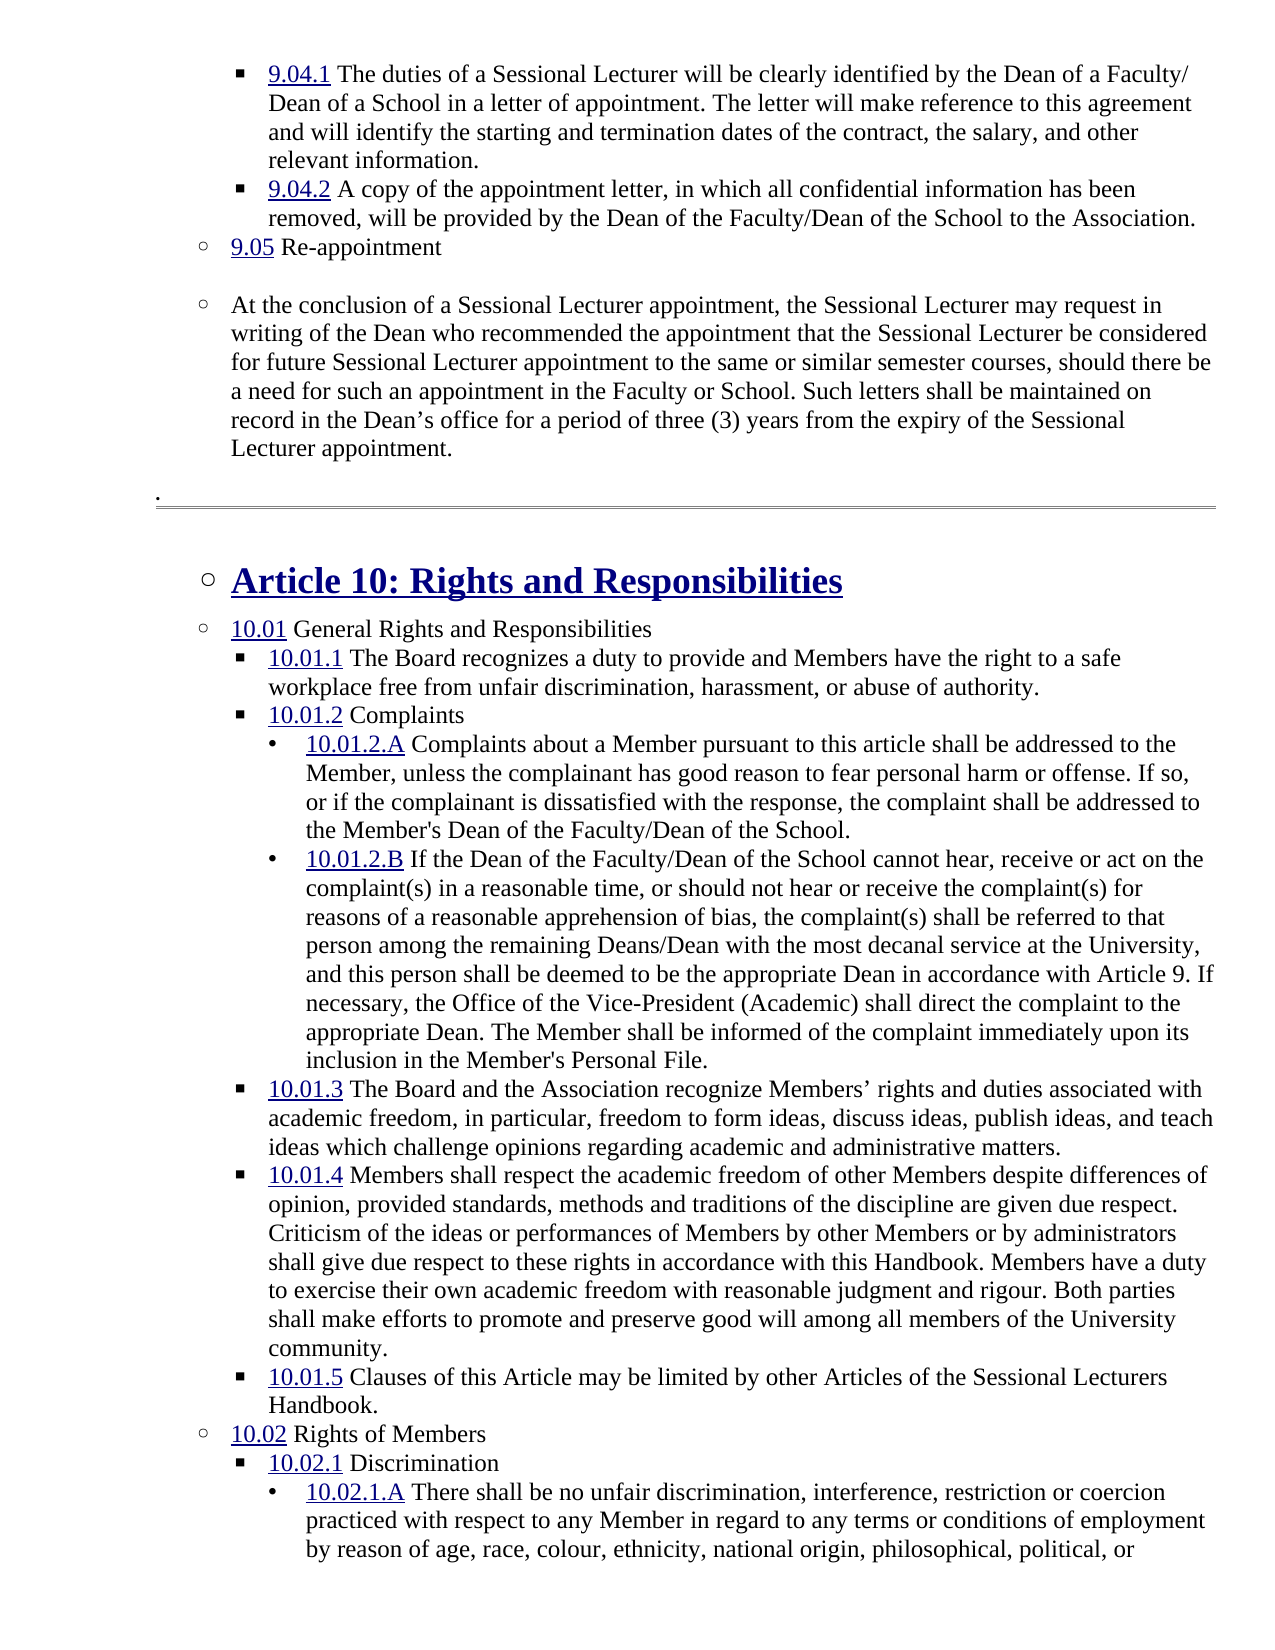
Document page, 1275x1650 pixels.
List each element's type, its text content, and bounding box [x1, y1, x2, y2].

list 9.04.1 The duties of a Sessional Lecturer will be clearly identified by the Dean of a Faculty/ Dean of a School in a letter of appointment. The letter will make reference to this agreement and will identify the starting and termination dates of the contract, the salary, and other relevant information. [231, 59, 1216, 174]
list 10.01 General Rights and Responsibilities [193, 614, 1216, 643]
list 10.01.4 Members shall respect the academic freedom of other Members despite differences of opinion, provided standards, methods and traditions of the discipline are given due respect. Criticism of the ideas or performances of Members by other Members or by administrators shall give due respect to these rights in accordance with this Handbook. Members have a duty to exercise their own academic freedom with reasonable judgment and rigour. Both parties shall make efforts to promote and preserve good will among all members of the University community. [231, 1161, 1216, 1362]
list 10.02 Rights of Members [193, 1419, 1216, 1448]
list 10.01.5 Clauses of this Article may be limited by other Articles of the Sessional Lecturers Handbook. [231, 1362, 1216, 1419]
list 10.01.2.B If the Dean of the Faculty/Dean of the School cannot hear, receive or act on the complaint(s) in a reasonable time, or should not hear or receive the complaint(s) for reasons of a reasonable apprehension of bias, the complaint(s) shall be referred to that person among the remaining Deans/Dean with the most decanal service at the University, and this person shall be deemed to be the appropriate Dean in accordance with Article 9. If necessary, the Office of the Vice-President (Academic) shall direct the complaint to the appropriate Dean. The Member shall be informed of the complaint immediately upon its inclusion in the Member's Personal File. [268, 844, 1216, 1074]
list 10.01.1 The Board recognizes a duty to provide and Members have the right to a safe workplace free from unfair discrimination, harassment, or abuse of authority. [231, 643, 1216, 701]
list 10.01.3 The Board and the Association recognize Members’ rights and duties associated with academic freedom, in particular, freedom to form ideas, discuss ideas, publish ideas, and teach ideas which challenge opinions regarding academic and administrative matters. [231, 1074, 1216, 1161]
subtitle Article 10: Rights and Responsibilities [193, 559, 1216, 602]
list 10.02.1.A There shall be no unfair discrimination, interference, restriction or coercion practiced with respect to any Member in regard to any terms or conditions of employment by reason of age, race, colour, ethnicity, national origin, philosophical, political, or [268, 1477, 1216, 1563]
list 9.05 Re-appointment [193, 232, 1216, 260]
list 10.01.2.A Complaints about a Member pursuant to this article shall be addressed to the Member, unless the complainant has good reason to fear personal harm or offense. If so, or if the complainant is dissatisfied with the response, the complaint shall be addressed to the Member's Dean of the Faculty/Dean of the School. [268, 729, 1216, 844]
list At the conclusion of a Sessional Lecturer appointment, the Sessional Lecturer may request in writing of the Dean who recommended the appointment that the Sessional Lecturer be considered for future Sessional Lecturer appointment to the same or similar semester courses, should there be a need for such an appointment in the Faculty or School. Such letters shall be maintained on record in the Dean’s office for a period of three (3) years from the expiry of the Sessional Lecturer appointment. [193, 290, 1216, 462]
list 10.01.2 Complaints [231, 701, 1216, 729]
list 9.04.2 A copy of the appointment letter, in which all confidential information has been removed, will be provided by the Dean of the Faculty/Dean of the School to the Association. [231, 174, 1216, 232]
list 10.02.1 Discrimination [231, 1448, 1216, 1477]
